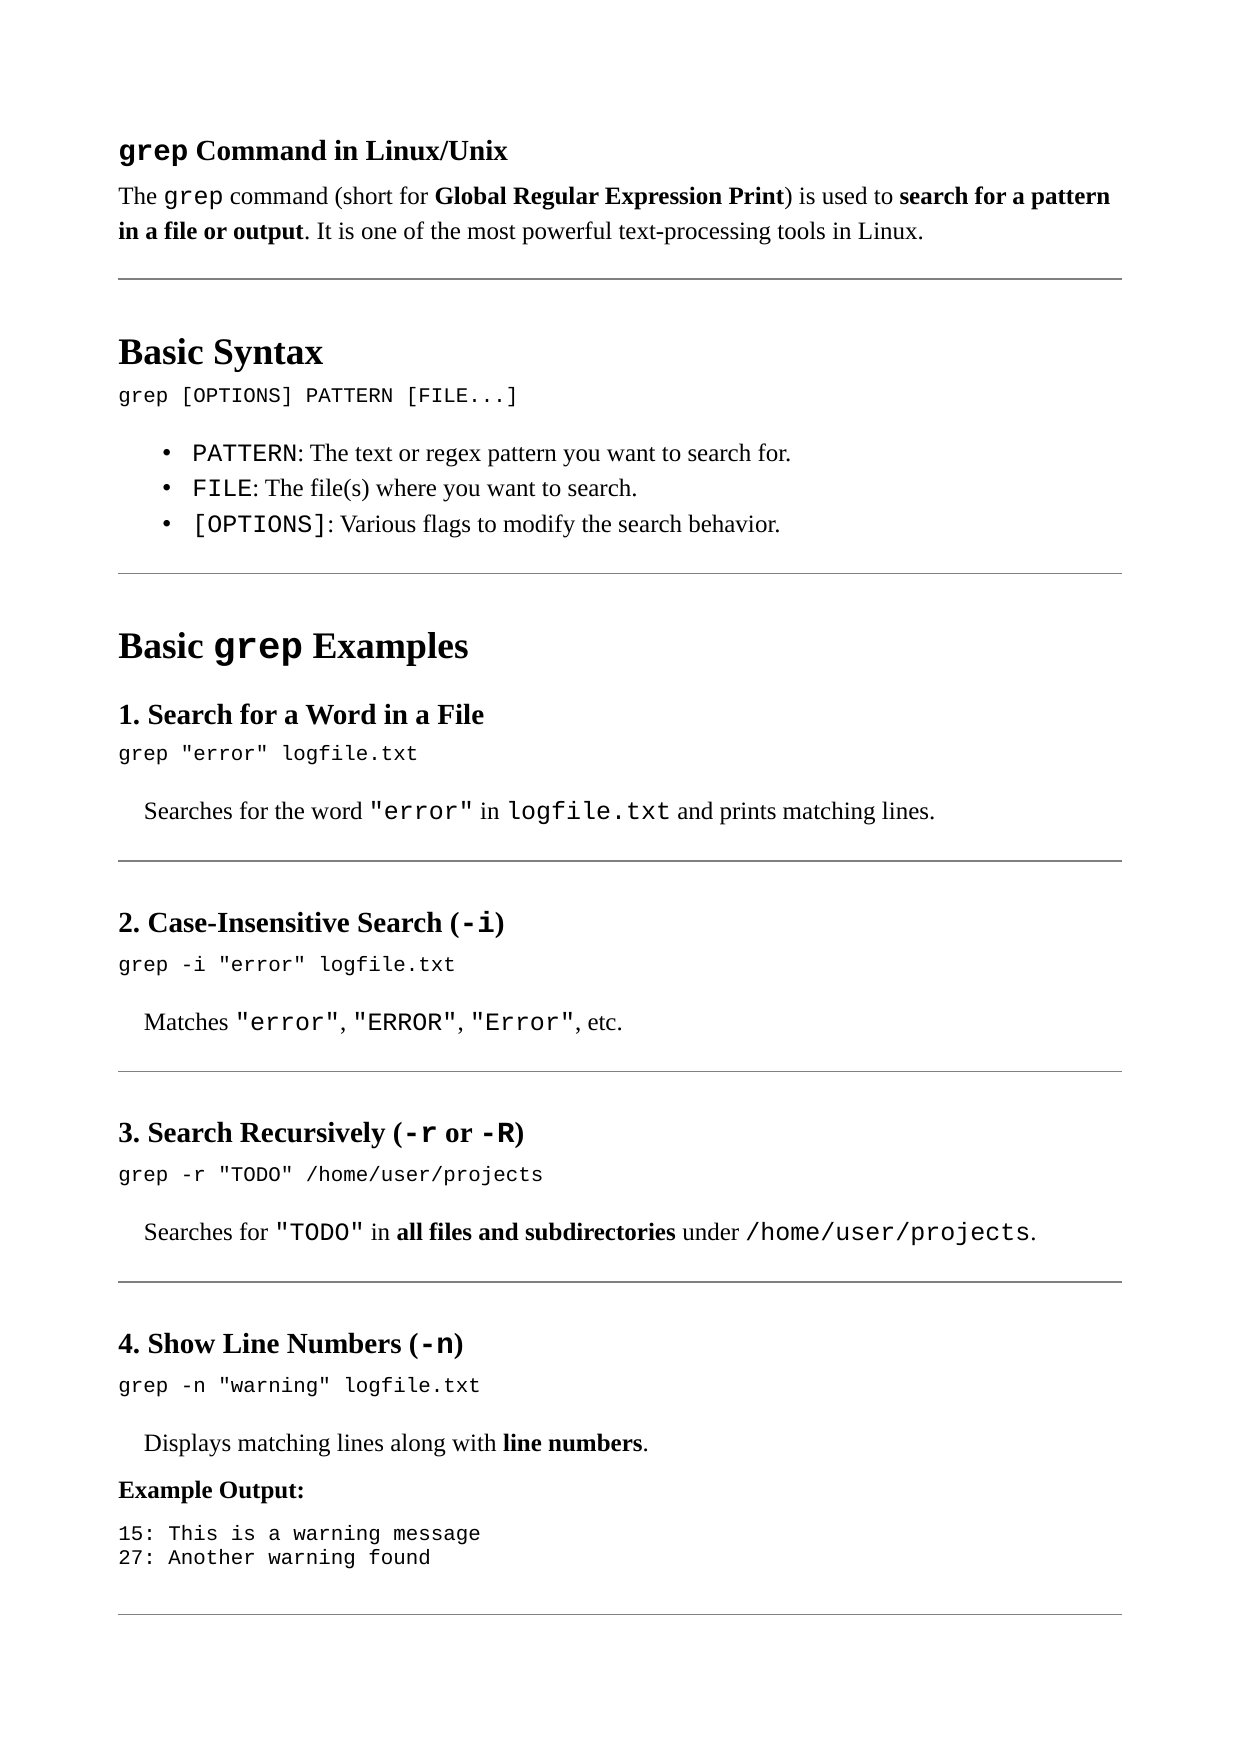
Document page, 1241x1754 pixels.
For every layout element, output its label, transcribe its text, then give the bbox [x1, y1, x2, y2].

subtitle 3. Search Recursively (-r or -R) [118, 1116, 1122, 1152]
subtitle 4. Show Line Numbers (-n) [118, 1326, 1122, 1362]
text 🔹 Searches for "TODO" in all files and subdirectories under /home/user/projects. [118, 1217, 1122, 1248]
subtitle Basic Syntax [118, 329, 1122, 372]
list FILE: The file(s) where you want to search. [162, 473, 1122, 504]
text grep [OPTIONS] PATTERN [FILE...] [118, 385, 1122, 408]
text 🔹 Displays matching lines along with line numbers. [118, 1428, 1122, 1457]
text The grep command (short for Global Regular Expression Print) is used to search for a pattern in a file or output. It is one of the most powerful text-processing tools in Linux. [118, 181, 1122, 245]
list PATTERN: The text or regex pattern you want to search for. [162, 438, 1122, 469]
text grep -n "warning" logfile.txt [118, 1375, 1122, 1398]
text 15: This is a warning message [118, 1523, 1122, 1547]
subtitle 2. Case-Insensitive Search (-i) [118, 905, 1122, 941]
list [OPTIONS]: Various flags to modify the search behavior. [162, 509, 1122, 539]
text grep -r "TODO" /home/user/projects [118, 1164, 1122, 1188]
subtitle 1. Search for a Word in a File [118, 697, 1122, 731]
subtitle grep Command in Linux/Unix [118, 133, 1122, 169]
text 🔹 Searches for the word "error" in logfile.txt and prints matching lines. [118, 796, 1122, 827]
text grep -i "error" logfile.txt [118, 954, 1122, 977]
text grep "error" logfile.txt [118, 743, 1122, 767]
text Example Output: [118, 1475, 1122, 1504]
text 27: Another warning found [118, 1547, 1122, 1570]
text 🔹 Matches "error", "ERROR", "Error", etc. [118, 1007, 1122, 1038]
subtitle Basic grep Examples [118, 624, 1122, 670]
